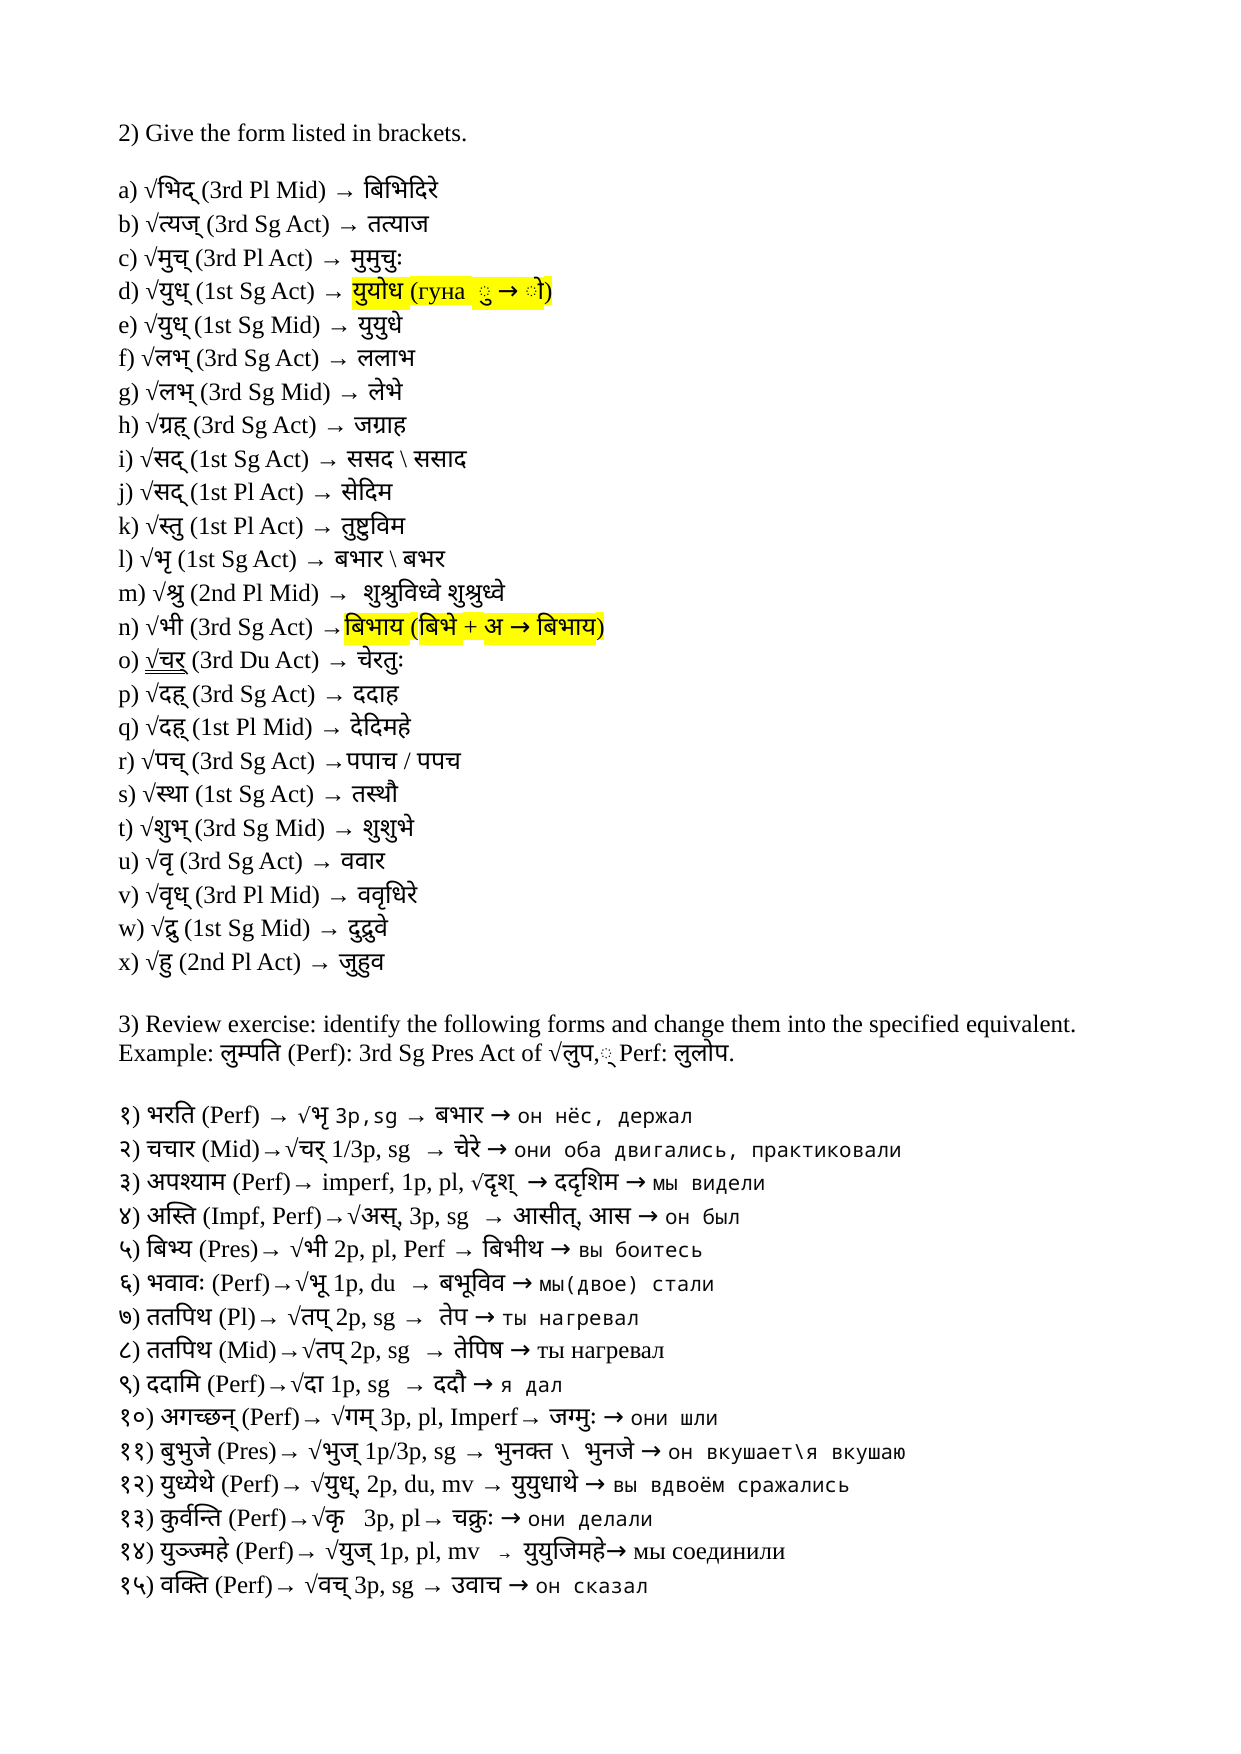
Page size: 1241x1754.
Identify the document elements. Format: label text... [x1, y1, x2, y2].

text १५) वक्ति (Perf)→ √वच् 3p, sg → उवाच → он сказал [118, 1570, 1122, 1603]
text ९) ददामि (Perf)→√दा 1p, sg → ददौ → я дал [118, 1369, 1122, 1402]
text l) √भृ (1st Sg Act) → बभार \ बभर [118, 544, 1122, 578]
text १४) युञ्ज्महे (Perf)→ √युज् 1p, pl, mv → युयुजिमहे→ мы соединили [118, 1536, 1122, 1570]
text x) √हु (2nd Pl Act) → जुहुव [118, 947, 1122, 981]
text o) √चर् (3rd Du Act) → चेरतुः [118, 645, 1122, 679]
text d) √युध् (1st Sg Act) → युयोध (гуна ु → ो) [118, 276, 1122, 310]
text r) √पच् (3rd Sg Act) →पपाच / पपच [118, 746, 1122, 779]
text ११) बुभुजे (Pres)→ √भुज् 1p/3p, sg → भुनक्त \ भुनजे → он вкушает\я вкушаю [118, 1436, 1122, 1469]
text f) √लभ् (3rd Sg Act) → ललाभ [118, 343, 1122, 377]
text १) भरति (Perf) → √भृ 3p,sg → बभार → он нёс, держал [118, 1100, 1122, 1134]
text k) √स्तु (1st Pl Act) → तुष्टुविम [118, 511, 1122, 544]
text m) √श्रु (2nd Pl Mid) → शुश्रुविध्वे शुश्रुध्वे [118, 578, 1122, 612]
text ८) ततपिथ (Mid)→√तप् 2p, sg → तेपिष → ты нагревал [118, 1335, 1122, 1369]
text j) √सद् (1st Pl Act) → सेदिम [118, 477, 1122, 511]
text ७) ततपिथ (Pl)→ √तप् 2p, sg → तेप → ты нагревал [118, 1302, 1122, 1335]
text p) √दह् (3rd Sg Act) → ददाह [118, 679, 1122, 712]
text i) √सद् (1st Sg Act) → ससद \ ससाद [118, 444, 1122, 477]
text Example: लुम्पति (Perf): 3rd Sg Pres Act of √लुप,् Perf: लुलोप. [118, 1038, 1122, 1072]
text ५) बिभ्य (Pres)→ √भी 2p, pl, Perf → बिभीथ → вы боитесь [118, 1234, 1122, 1268]
text b) √त्यज् (3rd Sg Act) → तत्याज [118, 209, 1122, 243]
text ६) भवावः (Perf)→√भू 1p, du → बभूविव → мы(двое) стали [118, 1268, 1122, 1302]
text २) चचार (Mid)→√चर् 1/3p, sg → चेरे → они оба двигались, практиковали [118, 1134, 1122, 1167]
text v) √वृध् (3rd Pl Mid) → ववृधिरे [118, 880, 1122, 913]
text g) √लभ् (3rd Sg Mid) → लेभे [118, 377, 1122, 410]
text n) √भी (3rd Sg Act) →बिभाय (बिभे + अ → बिभाय) [118, 612, 1122, 645]
text e) √युध् (1st Sg Mid) → युयुधे [118, 310, 1122, 343]
text q) √दह् (1st Pl Mid) → देदिमहे [118, 712, 1122, 746]
text 3) Review exercise: identify the following forms and change them into the specified ­equivalent. [118, 1009, 1122, 1038]
text h) √ग्रह् (3rd Sg Act) → जग्राह [118, 410, 1122, 444]
text 2) Give the form listed in brackets. [118, 118, 1122, 147]
text १३) कुर्वन्ति (Perf)→√कृ 3p, pl→ चक्रुः → они делали [118, 1503, 1122, 1536]
text u) √वृ (3rd Sg Act) → ववार [118, 846, 1122, 880]
text a) √भिद् (3rd Pl Mid) → बिभिदिरे [118, 176, 1122, 209]
text c) √मुच् (3rd Pl Act) → मुमुचुः [118, 243, 1122, 276]
text १०) अगच्छन् (Perf)→ √गम् 3p, pl, Imperf→ जग्मुः → они шли [118, 1402, 1122, 1436]
text w) √द्रु (1st Sg Mid) → दुद्रुवे [118, 913, 1122, 947]
text s) √स्था (1st Sg Act) → तस्थौ [118, 779, 1122, 813]
text t) √शुभ् (3rd Sg Mid) → शुशुभे [118, 813, 1122, 846]
text १२) युध्येथे (Perf)→ √युध्, 2p, du, mv → युयुधाथे → вы вдвоём сражались [118, 1469, 1122, 1503]
text ४) अस्ति (Impf, Perf)→√अस्, 3p, sg → आसीत्, आस → он был [118, 1201, 1122, 1234]
text ३) अपश्याम (Perf)→ imperf, 1p, pl, √दृश् → ददृशिम → мы видели [118, 1167, 1122, 1201]
